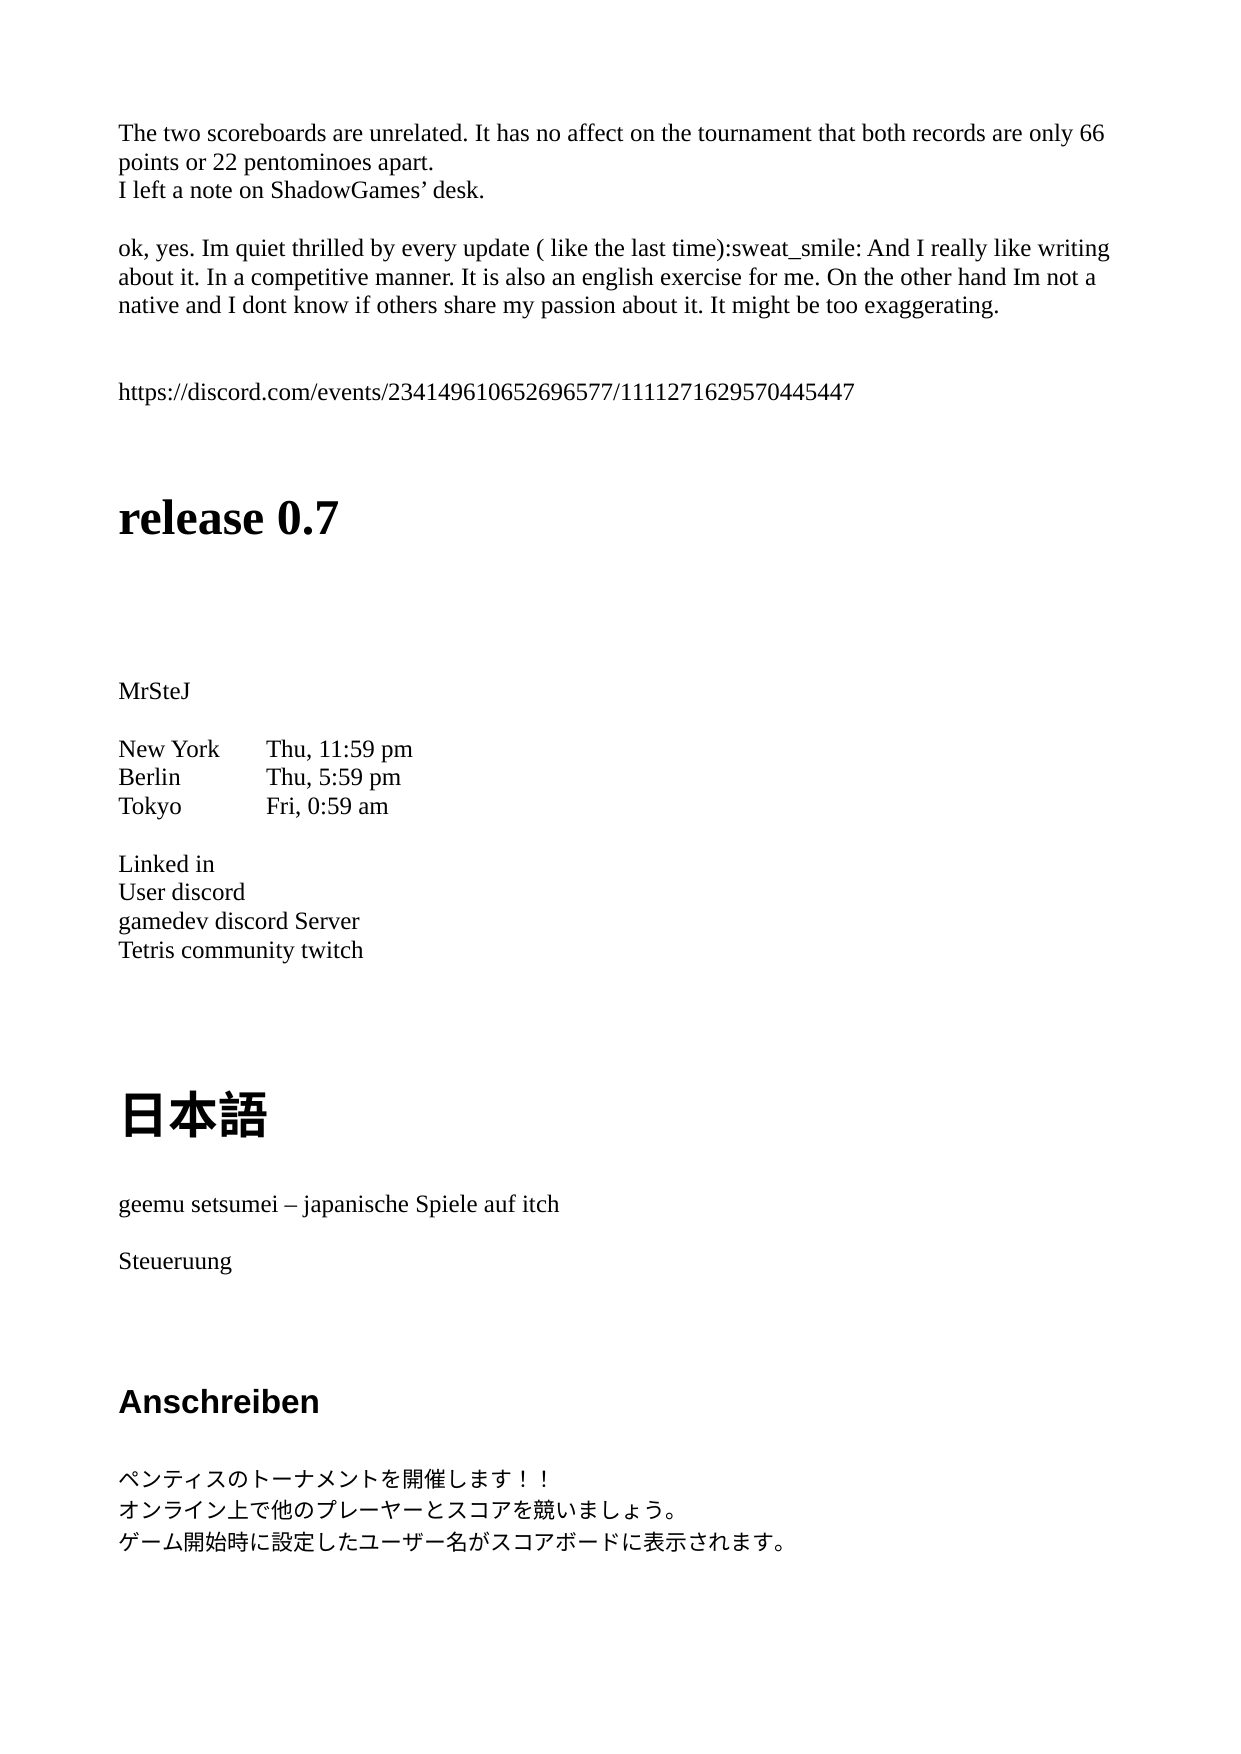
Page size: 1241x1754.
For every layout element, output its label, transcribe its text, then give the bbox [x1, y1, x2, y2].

text Linked in [118, 849, 1122, 877]
text ゲーム開始時に設定したユーザー名がスコアボードに表示されます。 [118, 1525, 1122, 1557]
text gamedev discord Server [118, 906, 1122, 935]
text Steueruung [118, 1246, 1122, 1275]
text User discord [118, 877, 1122, 906]
text https://discord.com/events/234149610652696577/1111271629570445447 [118, 377, 1122, 406]
text geemu setsumei – japanische Spiele auf itch [118, 1189, 1122, 1217]
text オンライン上で他のプレーヤーとスコアを競いましょう。 [118, 1493, 1122, 1525]
text MrSteJ [118, 676, 1122, 705]
subtitle 日本語 [118, 1075, 1122, 1147]
subtitle Anschreiben [118, 1382, 1122, 1420]
text ok, yes. Im quiet thrilled by every update ( like the last time):sweat_smile: And I really like writing about it. In a competitive manner. It is also an english exercise for me. On the other hand Im not a native and I dont know if others share my passion about it. It might be too exaggerating. [118, 233, 1122, 319]
text Tetris community twitch [118, 935, 1122, 964]
text Tokyo Fri, 0:59 am [118, 791, 1122, 820]
text Berlin Thu, 5:59 pm [118, 762, 1122, 791]
text The two scoreboards are unrelated. It has no affect on the tournament that both records are only 66 points or 22 pentominoes apart. [118, 118, 1122, 176]
text New York Thu, 11:59 pm [118, 734, 1122, 762]
subtitle release 0.7 [118, 488, 1122, 546]
text ペンティスのトーナメントを開催します！！ [118, 1462, 1122, 1493]
text I left a note on ShadowGames’ desk. [118, 176, 1122, 204]
